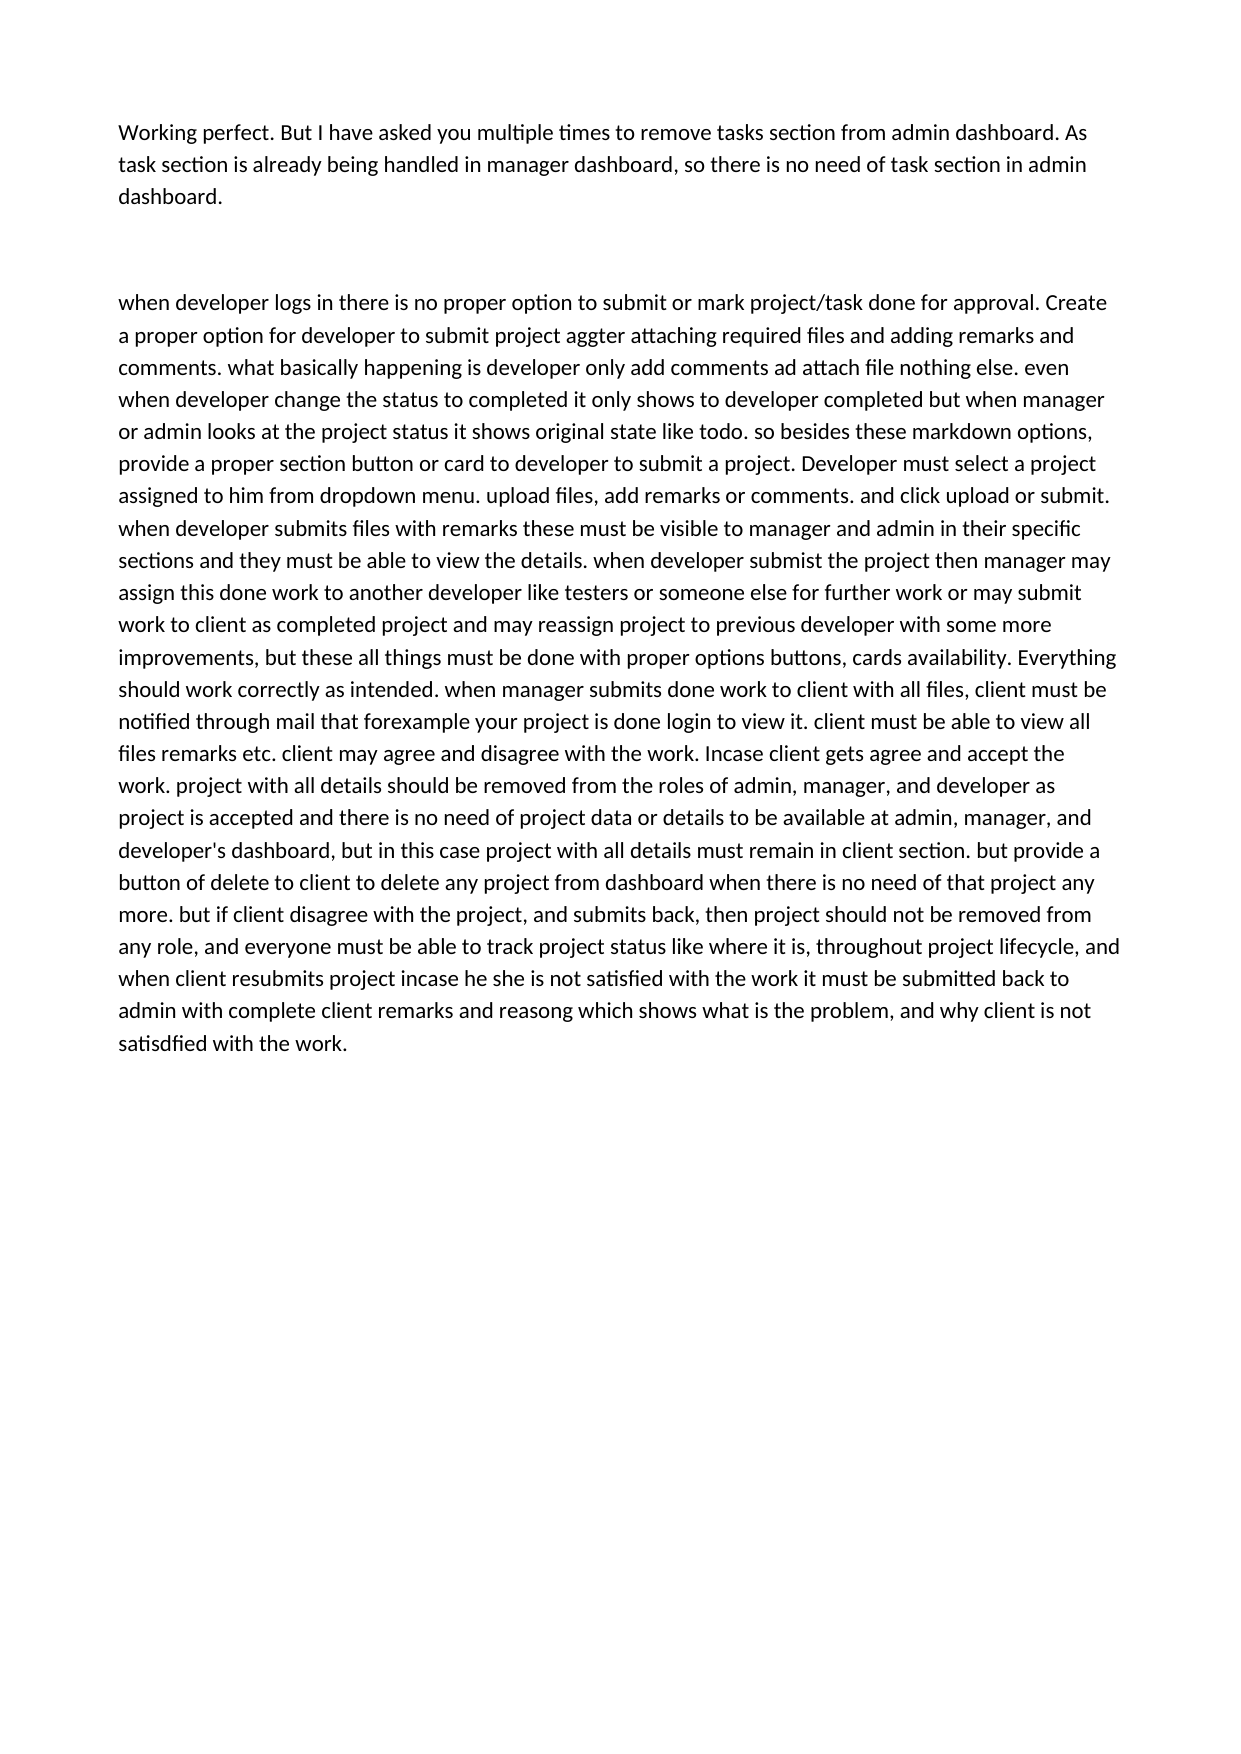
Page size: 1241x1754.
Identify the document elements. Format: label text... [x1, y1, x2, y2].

text Working perfect. But I have asked you multiple times to remove tasks section from admin dashboard. As task section is already being handled in manager dashboard, so there is no need of task section in admin dashboard. [118, 118, 1122, 211]
text when developer logs in there is no proper option to submit or mark project/task done for approval. Create a proper option for developer to submit project aggter attaching required files and adding remarks and comments. what basically happening is developer only add comments ad attach file nothing else. even when developer change the status to completed it only shows to developer completed but when manager or admin looks at the project status it shows original state like todo. so besides these markdown options, provide a proper section button or card to developer to submit a project. Developer must select a project assigned to him from dropdown menu. upload files, add remarks or comments. and click upload or submit. when developer submits files with remarks these must be visible to manager and admin in their specific sections and they must be able to view the details. when developer submist the project then manager may assign this done work to another developer like testers or someone else for further work or may submit work to client as completed project and may reassign project to previous developer with some more improvements, but these all things must be done with proper options buttons, cards availability. Everything should work correctly as intended. when manager submits done work to client with all files, client must be notified through mail that forexample your project is done login to view it. client must be able to view all files remarks etc. client may agree and disagree with the work. Incase client gets agree and accept the work. project with all details should be removed from the roles of admin, manager, and developer as project is accepted and there is no need of project data or details to be available at admin, manager, and developer's dashboard, but in this case project with all details must remain in client section. but provide a button of delete to client to delete any project from dashboard when there is no need of that project any more. but if client disagree with the project, and submits back, then project should not be removed from any role, and everyone must be able to track project status like where it is, throughout project lifecycle, and when client resubmits project incase he she is not satisfied with the work it must be submitted back to admin with complete client remarks and reasong which shows what is the problem, and why client is not satisdfied with the work. [118, 288, 1122, 1057]
